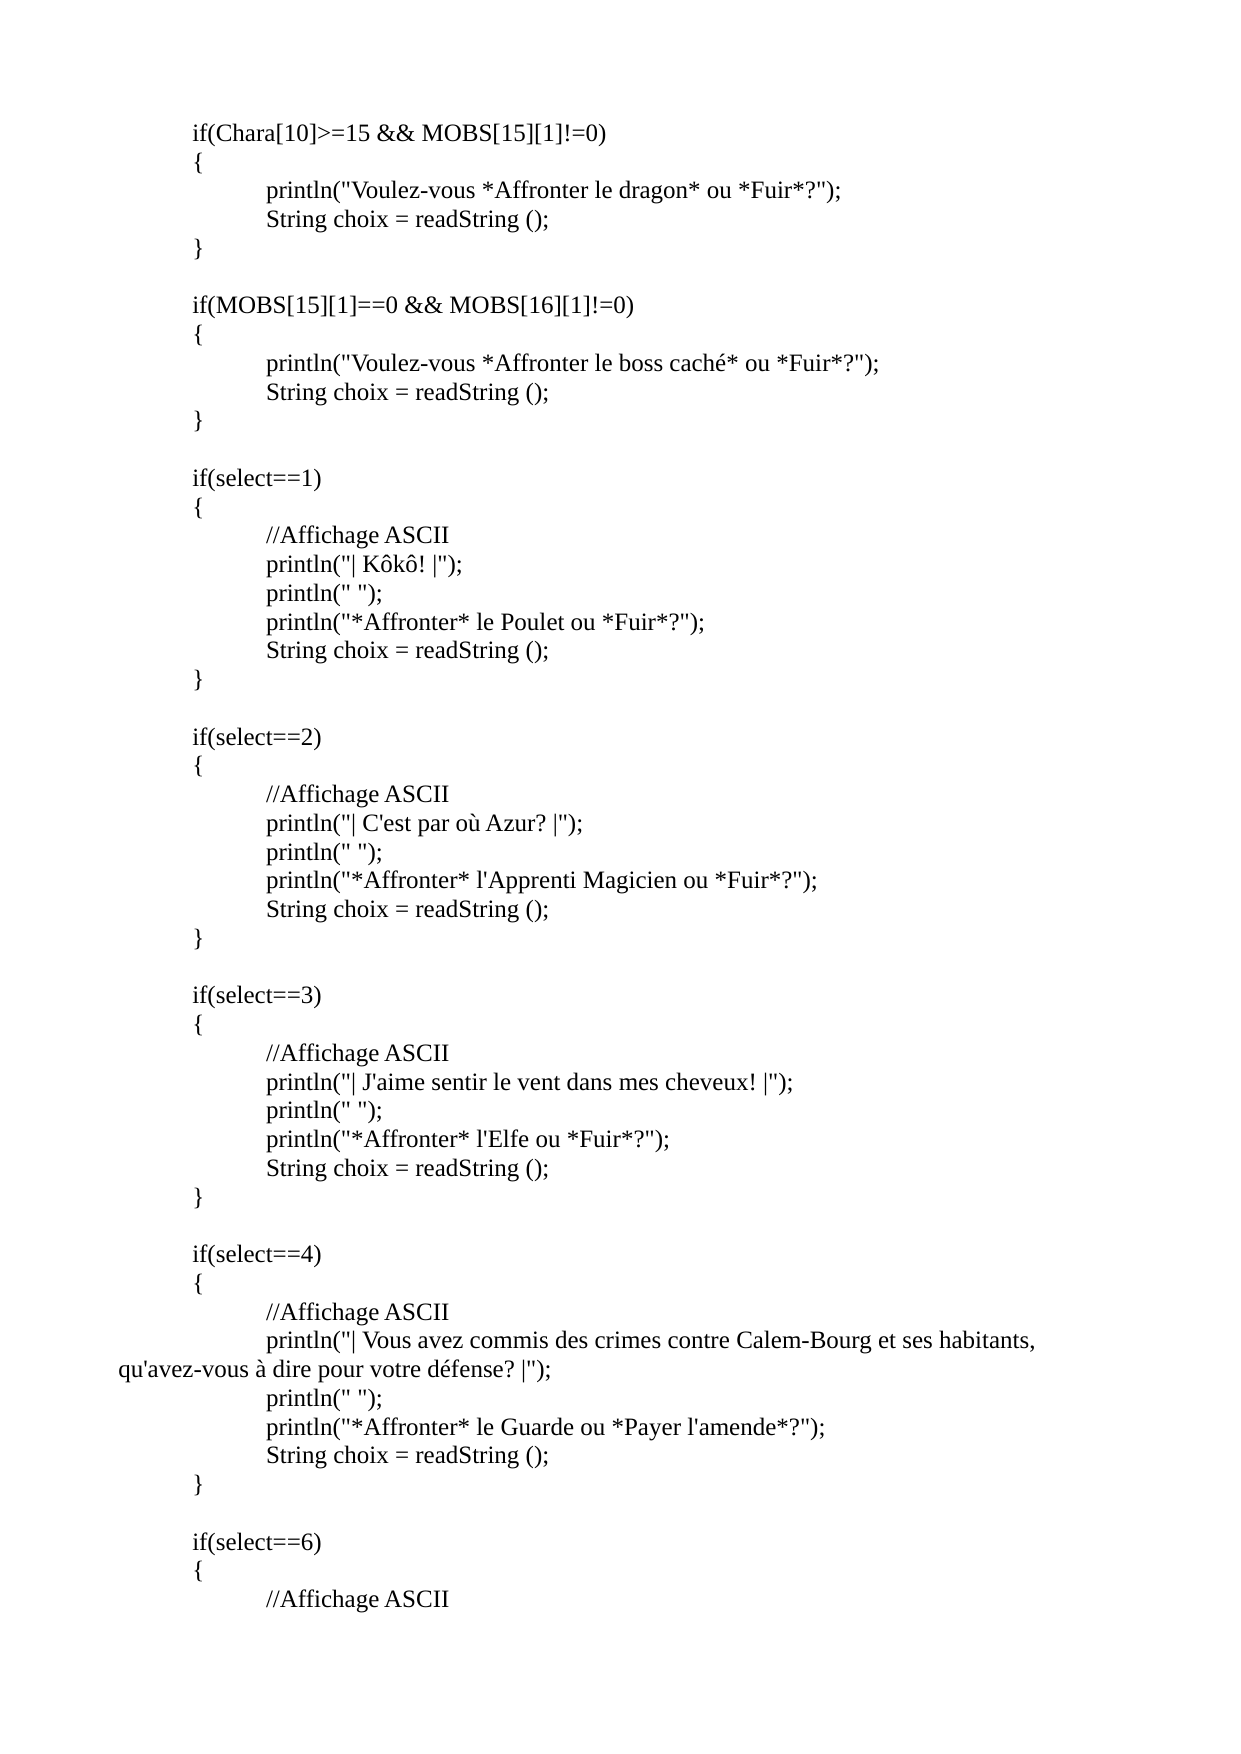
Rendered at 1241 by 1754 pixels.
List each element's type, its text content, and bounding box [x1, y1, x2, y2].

text println("| C'est par où Azur? |"); [118, 808, 1122, 837]
text } [118, 233, 1122, 262]
text String choix = readString (); [118, 1153, 1122, 1182]
text println("Voulez-vous *Affronter le dragon* ou *Fuir*?"); [118, 176, 1122, 204]
text { [118, 1556, 1122, 1584]
text { [118, 1268, 1122, 1297]
text //Affichage ASCII [118, 779, 1122, 808]
text if(select==2) [118, 722, 1122, 751]
text if(Chara[10]>=15 && MOBS[15][1]!=0) [118, 118, 1122, 147]
text { [118, 1009, 1122, 1038]
text println("*Affronter* l'Apprenti Magicien ou *Fuir*?"); [118, 866, 1122, 894]
text { [118, 319, 1122, 348]
text String choix = readString (); [118, 1441, 1122, 1469]
text if(select==4) [118, 1239, 1122, 1268]
text println("| Kôkô! |"); [118, 549, 1122, 578]
text //Affichage ASCII [118, 1038, 1122, 1067]
text String choix = readString (); [118, 204, 1122, 233]
text println("Voulez-vous *Affronter le boss caché* ou *Fuir*?"); [118, 348, 1122, 377]
text println("| J'aime sentir le vent dans mes cheveux! |"); [118, 1067, 1122, 1096]
text //Affichage ASCII [118, 1297, 1122, 1326]
text String choix = readString (); [118, 636, 1122, 664]
text } [118, 406, 1122, 434]
text //Affichage ASCII [118, 521, 1122, 549]
text if(select==6) [118, 1527, 1122, 1556]
text { [118, 147, 1122, 176]
text println("| Vous avez commis des crimes contre Calem-Bourg et ses habitants, qu'avez-vous à dire pour votre défense? |"); [118, 1326, 1122, 1383]
text println("*Affronter* le Poulet ou *Fuir*?"); [118, 607, 1122, 636]
text String choix = readString (); [118, 894, 1122, 923]
text //Affichage ASCII [118, 1584, 1122, 1613]
text { [118, 751, 1122, 779]
text String choix = readString (); [118, 377, 1122, 406]
text println("*Affronter* le Guarde ou *Payer l'amende*?"); [118, 1412, 1122, 1441]
text } [118, 923, 1122, 952]
text if(MOBS[15][1]==0 && MOBS[16][1]!=0) [118, 291, 1122, 319]
text println(" "); [118, 1383, 1122, 1412]
text println("*Affronter* l'Elfe ou *Fuir*?"); [118, 1124, 1122, 1153]
text println(" "); [118, 578, 1122, 607]
text if(select==3) [118, 981, 1122, 1009]
text } [118, 1469, 1122, 1498]
text if(select==1) [118, 463, 1122, 492]
text } [118, 1182, 1122, 1211]
text } [118, 664, 1122, 693]
text { [118, 492, 1122, 521]
text println(" "); [118, 837, 1122, 866]
text println(" "); [118, 1096, 1122, 1124]
